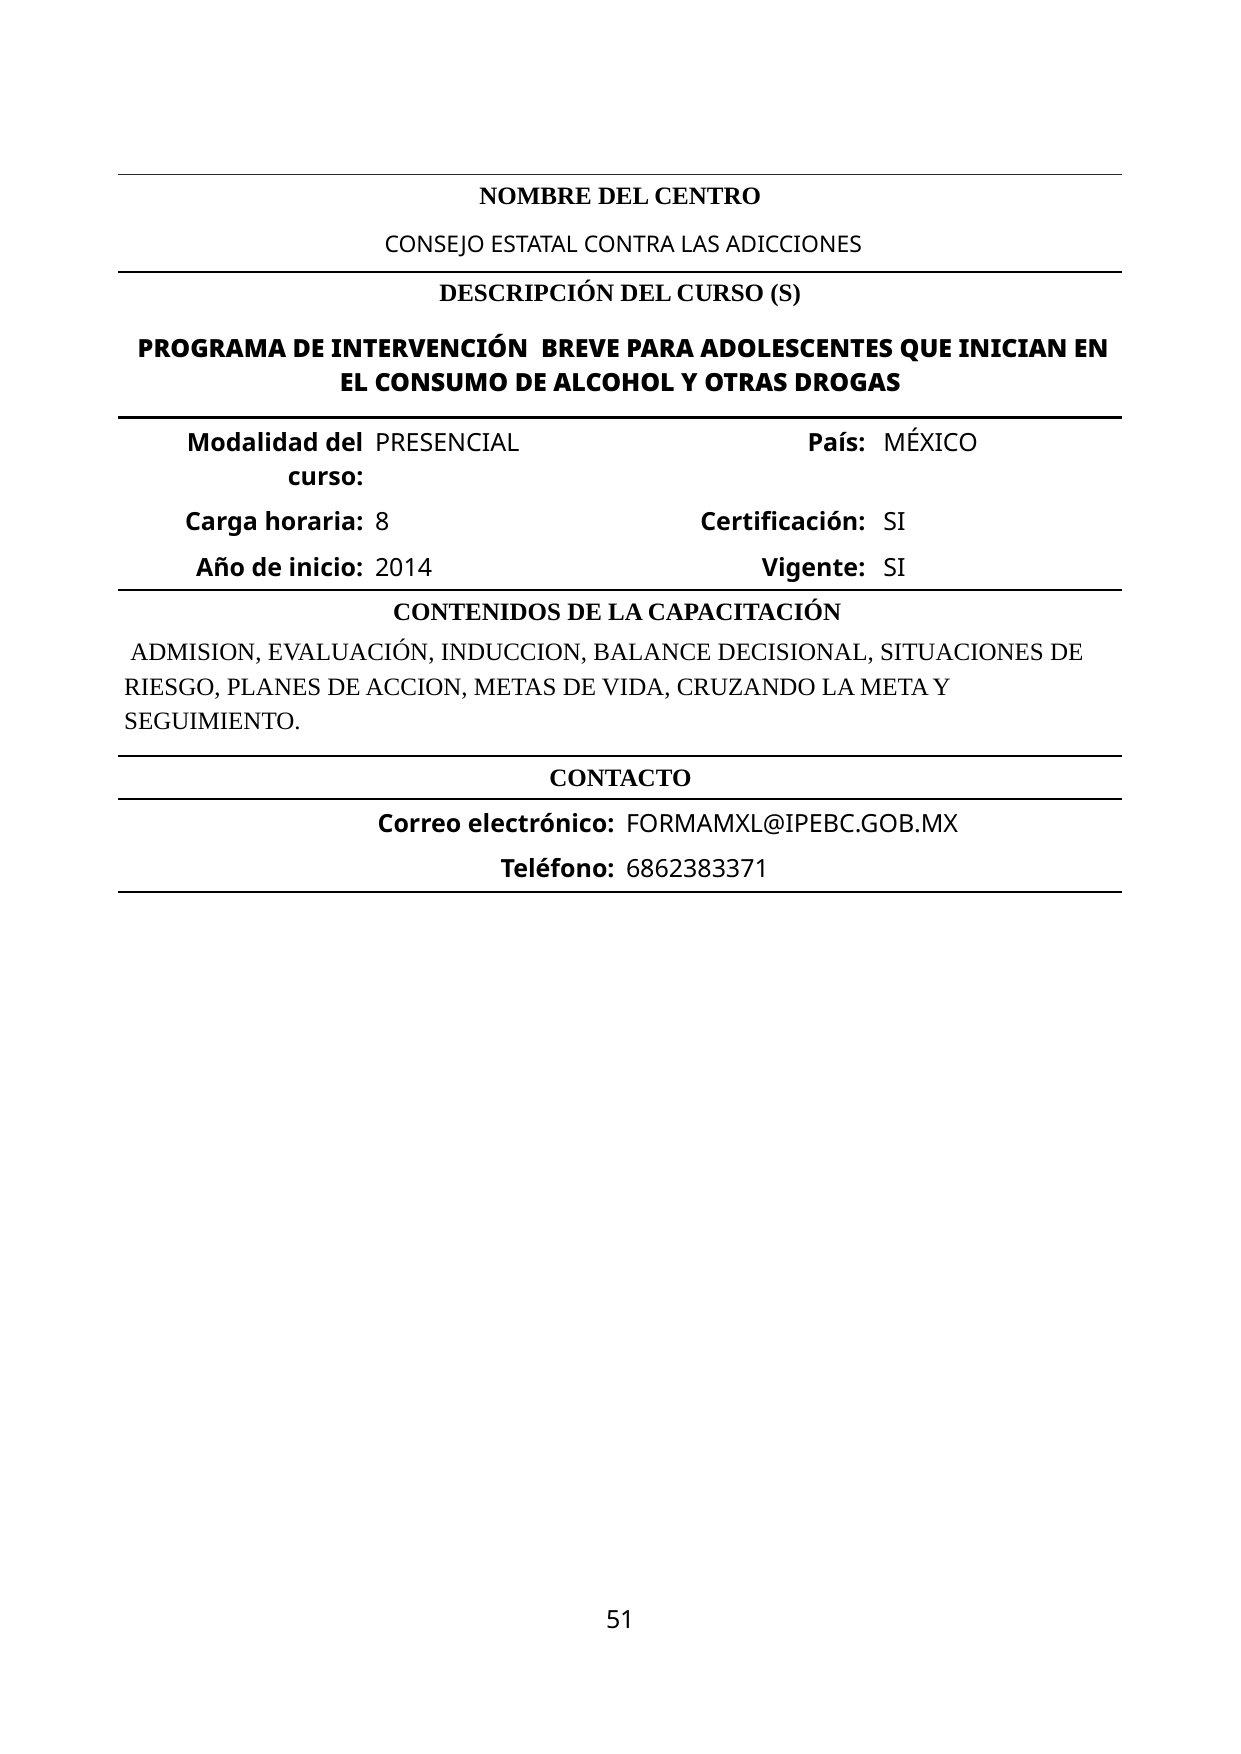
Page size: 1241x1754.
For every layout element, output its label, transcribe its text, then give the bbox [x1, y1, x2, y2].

table_cell PRESENCIAL [369, 419, 620, 498]
table_cell PROGRAMA DE INTERVENCIÓN BREVE PARA ADOLESCENTES QUE INICIAN EN EL CONSUMO DE ALCOHOL Y OTRAS DROGAS [118, 313, 1122, 416]
table_cell FORMAMXL@IPEBC.GOB.MX [620, 800, 1122, 845]
table_cell ADMISION, EVALUACIÓN, INDUCCION, BALANCE DECISIONAL, SITUACIONES DE RIESGO, PLANES DE ACCION, METAS DE VIDA, CRUZANDO LA META Y SEGUIMIENTO. [118, 631, 1122, 755]
table_cell Correo electrónico: [118, 800, 620, 845]
table_cell Año de inicio: [118, 544, 369, 589]
table_header NOMBRE DEL CENTRO [118, 176, 1122, 216]
table_cell País: [620, 419, 871, 498]
table_cell Teléfono: [118, 845, 620, 891]
table_cell Carga horaria: [118, 498, 369, 544]
table_cell CONSEJO ESTATAL CONTRA LAS ADICCIONES [118, 216, 1122, 271]
table_cell CONTENIDOS DE LA CAPACITACIÓN [118, 591, 1122, 631]
table_cell SI [871, 544, 1122, 589]
table_cell Vigente: [620, 544, 871, 589]
table_cell 2014 [369, 544, 620, 589]
table_cell MÉXICO [871, 419, 1122, 498]
table_cell 8 [369, 498, 620, 544]
table_cell Certificación: [620, 498, 871, 544]
table_cell CONTACTO [118, 757, 1122, 797]
table_cell Modalidad del curso: [118, 419, 369, 498]
table_cell 6862383371 [620, 845, 1122, 891]
table_cell SI [871, 498, 1122, 544]
table_cell DESCRIPCIÓN DEL CURSO (S) [118, 273, 1122, 313]
